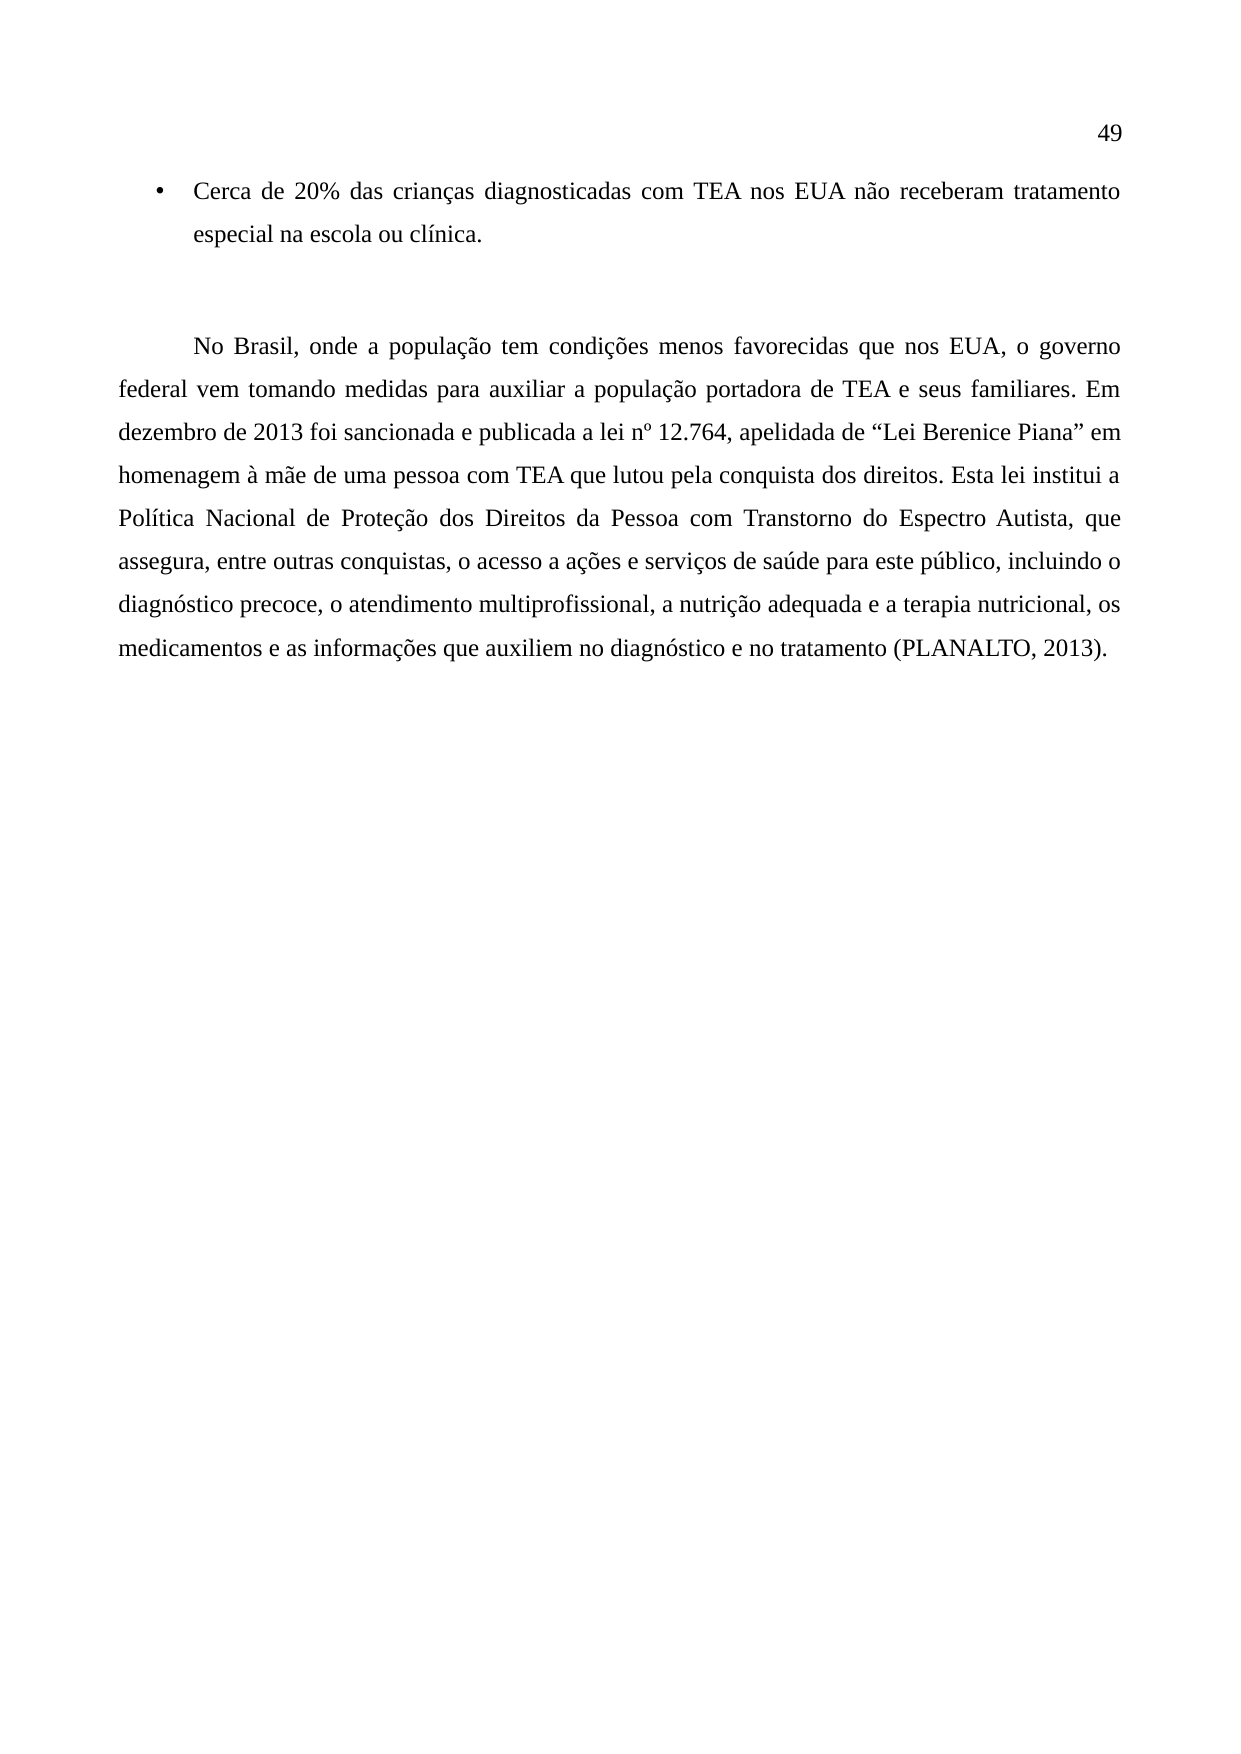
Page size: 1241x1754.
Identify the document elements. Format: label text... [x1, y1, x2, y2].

text No Brasil, onde a população tem condições menos favorecidas que nos EUA, o governo federal vem tomando medidas para auxiliar a população portadora de TEA e seus familiares. Em dezembro de 2013 foi sancionada e publicada a lei nº 12.764, apelidada de “Lei Berenice Piana” em homenagem à mãe de uma pessoa com TEA que lutou pela conquista dos direitos. Esta lei institui a Política Nacional de Proteção dos Direitos da Pessoa com Transtorno do Espectro Autista, que assegura, entre outras conquistas, o acesso a ações e serviços de saúde para este público, incluindo o diagnóstico precoce, o atendimento multiprofissional, a nutrição adequada e a terapia nutricional, os medicamentos e as informações que auxiliem no diagnóstico e no tratamento (PLANALTO, 2013). [118, 331, 1122, 661]
list Cerca de 20% das crianças diagnosticadas com TEA nos EUA não receberam tratamento especial na escola ou clínica. [156, 176, 1122, 248]
